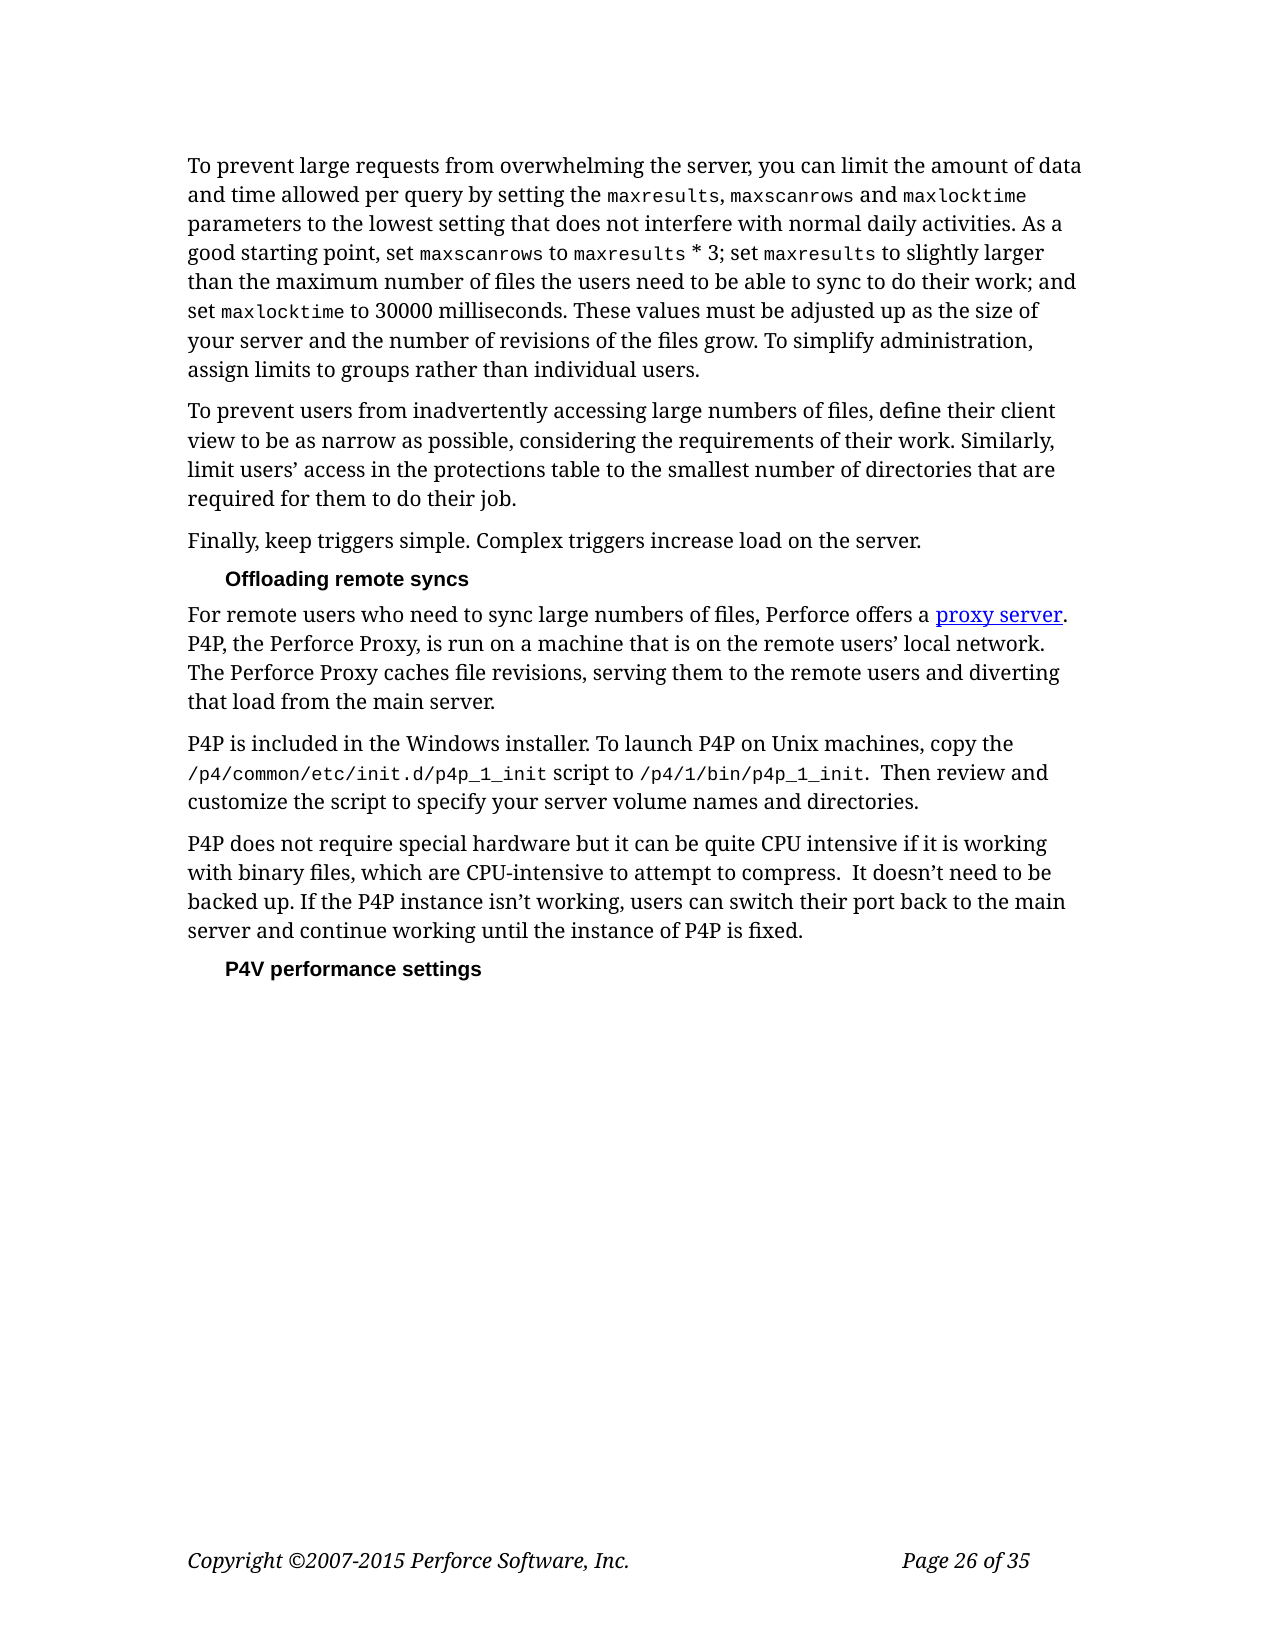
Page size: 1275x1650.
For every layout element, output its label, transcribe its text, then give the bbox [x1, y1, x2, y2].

text To prevent large requests from overwhelming the server, you can limit the amount of data and time allowed per query by setting the maxresults, maxscanrows and maxlocktime parameters to the lowest setting that does not interfere with normal daily activities. As a good starting point, set maxscanrows to maxresults * 3; set maxresults to slightly larger than the maximum number of files the users need to be able to sync to do their work; and set maxlocktime to 30000 milliseconds. These values must be adjusted up as the size of your server and the number of revisions of the files grow. To simplify administration, assign limits to groups rather than individual users. [187, 150, 1087, 383]
text To prevent users from inadvertently accessing large numbers of files, define their client view to be as narrow as possible, considering the requirements of their work. Similarly, limit users’ access in the protections table to the smallest number of directories that are required for them to do their job. [187, 396, 1087, 512]
subtitle P4V performance settings [225, 957, 1042, 981]
subtitle Offloading remote syncs [225, 567, 1042, 591]
text P4P is included in the Windows installer. To launch P4P on Unix machines, copy the /p4/common/etc/init.d/p4p_1_init script to /p4/1/bin/p4p_1_init. Then review and customize the script to specify your server volume names and directories. [187, 728, 1087, 816]
text For remote users who need to sync large numbers of files, Perforce offers a proxy server. P4P, the Perforce Proxy, is run on a machine that is on the remote users’ local network. The Perforce Proxy caches file revisions, serving them to the remote users and diverting that load from the main server. [187, 599, 1087, 716]
text P4P does not require special hardware but it can be quite CPU intensive if it is working with binary files, which are CPU-intensive to attempt to compress. It doesn’t need to be backed up. If the P4P instance isn’t working, users can switch their port back to the main server and continue working until the instance of P4P is fixed. [187, 828, 1087, 945]
text Finally, keep triggers simple. Complex triggers increase load on the server. [187, 525, 1087, 554]
